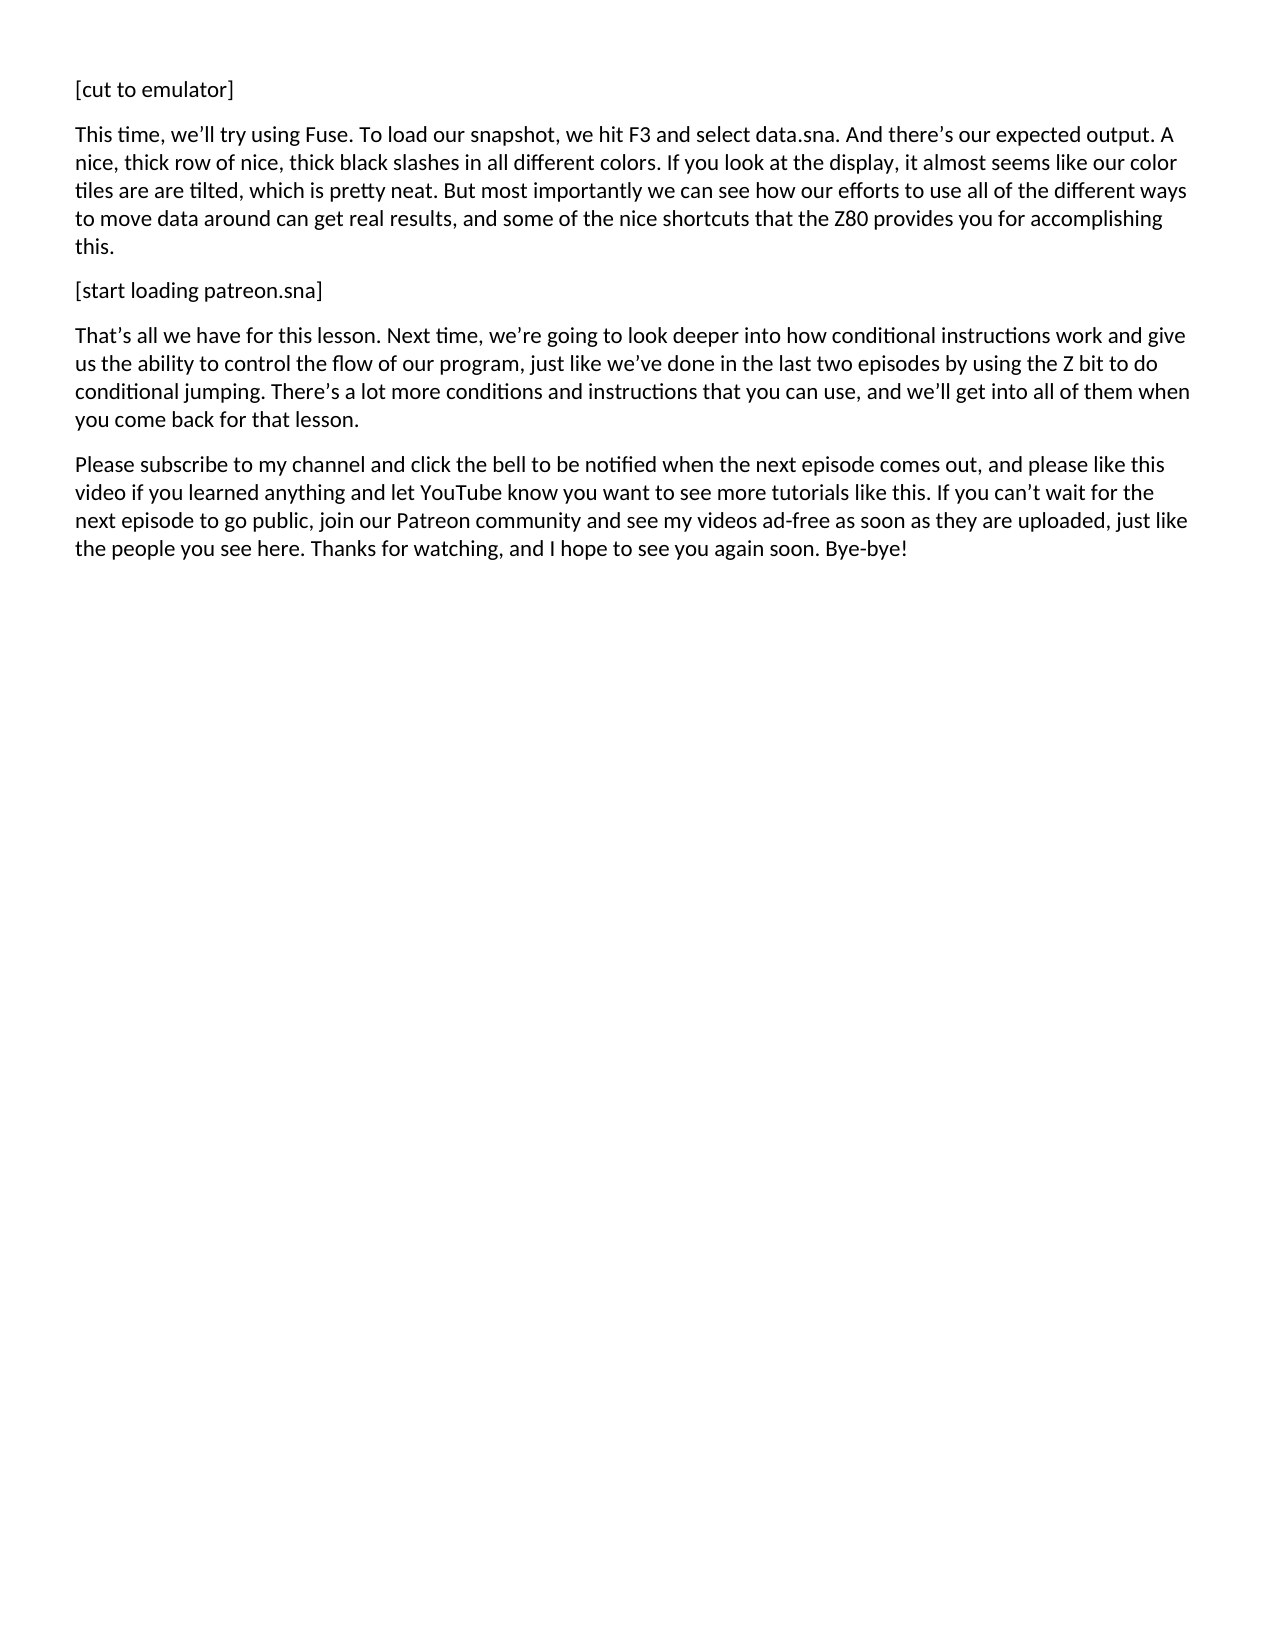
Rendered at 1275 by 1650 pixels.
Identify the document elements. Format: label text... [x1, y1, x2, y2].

text This time, we’ll try using Fuse. To load our snapshot, we hit F3 and select data.sna. And there’s our expected output. A nice, thick row of nice, thick black slashes in all different colors. If you look at the display, it almost seems like our color tiles are are tilted, which is pretty neat. But most importantly we can see how our efforts to use all of the different ways to move data around can get real results, and some of the nice shortcuts that the Z80 provides you for accomplishing this. [75, 120, 1200, 260]
text [cut to emulator] [75, 75, 1200, 103]
text [start loading patreon.sna] [75, 276, 1200, 304]
text Please subscribe to my channel and click the bell to be notified when the next episode comes out, and please like this video if you learned anything and let YouTube know you want to see more tutorials like this. If you can’t wait for the next episode to go public, join our Patreon community and see my videos ad-free as soon as they are uploaded, just like the people you see here. Thanks for watching, and I hope to see you again soon. Bye-bye! [75, 450, 1200, 562]
text That’s all we have for this lesson. Next time, we’re going to look deeper into how conditional instructions work and give us the ability to control the flow of our program, just like we’ve done in the last two episodes by using the Z bit to do conditional jumping. There’s a lot more conditions and instructions that you can use, and we’ll get into all of them when you come back for that lesson. [75, 321, 1200, 433]
